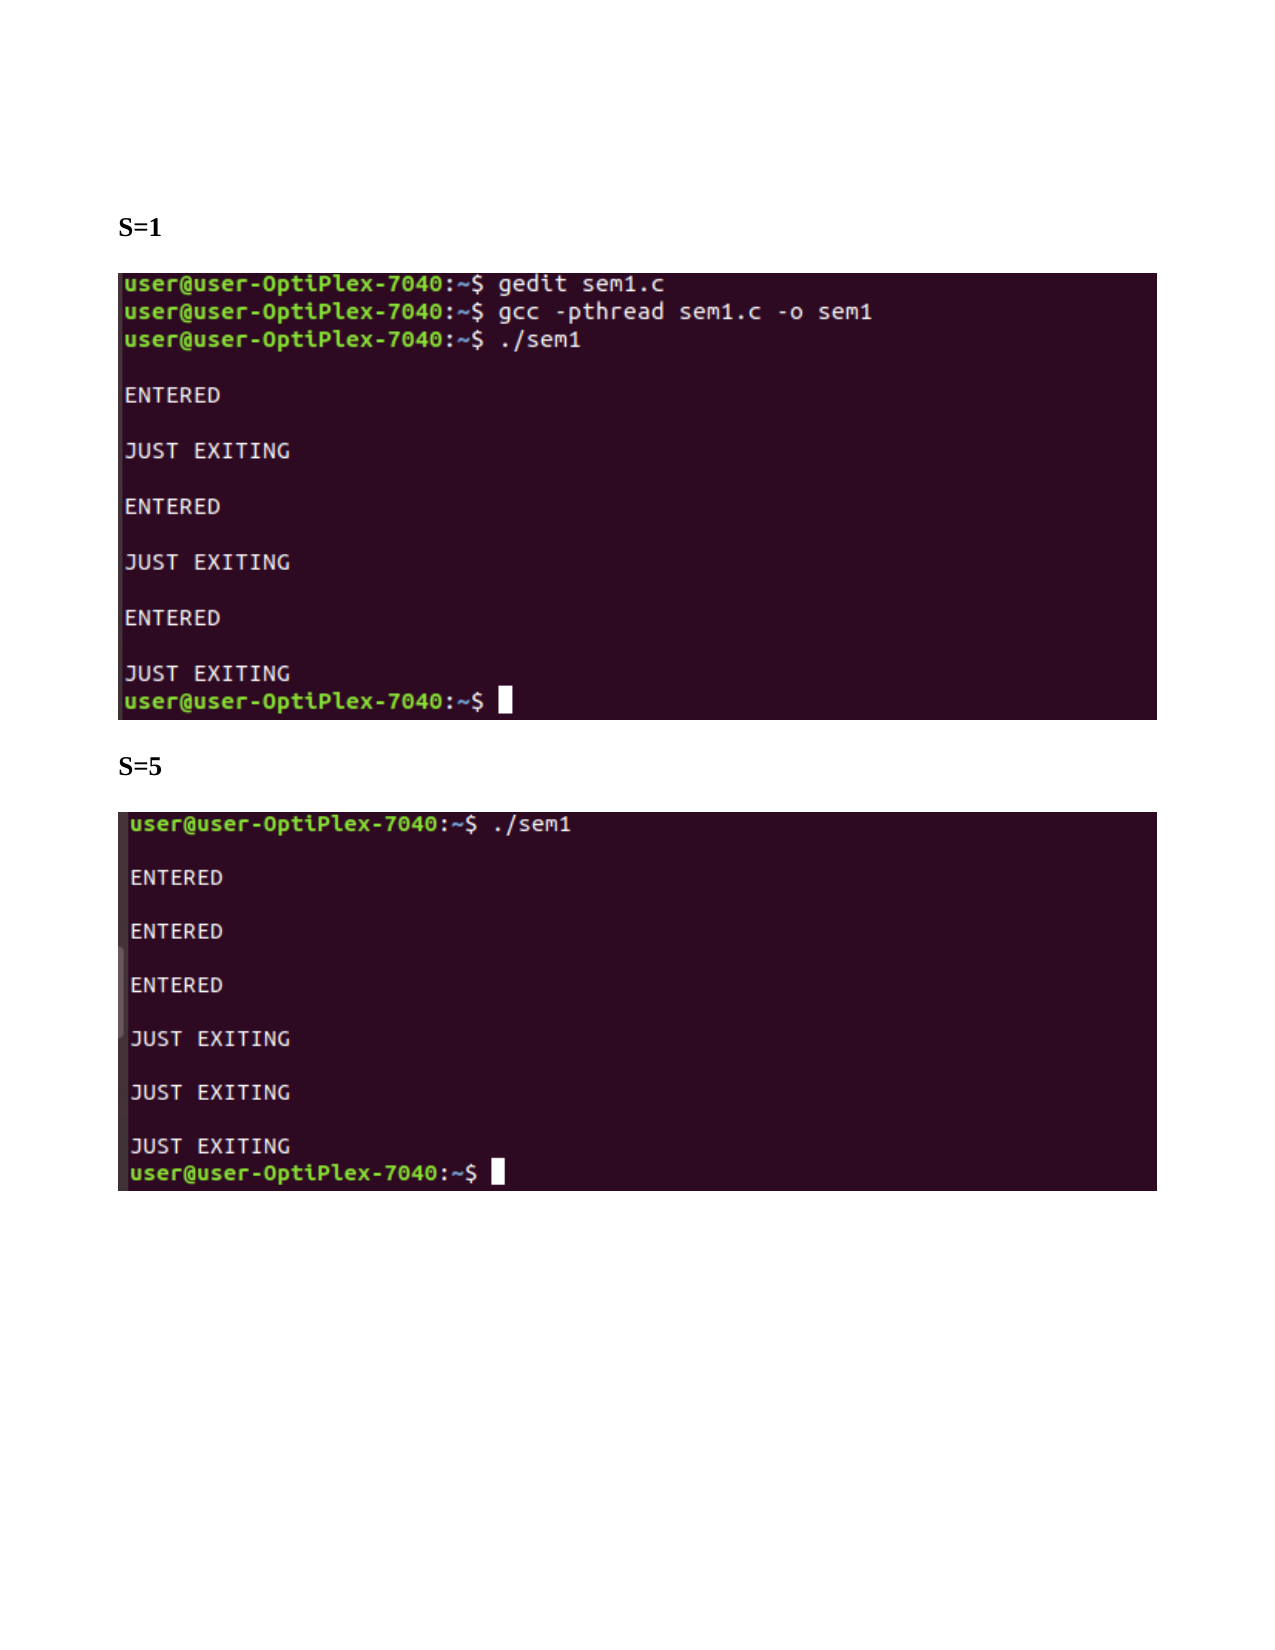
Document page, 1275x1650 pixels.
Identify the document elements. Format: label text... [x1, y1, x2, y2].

picture [118, 273, 1157, 720]
text S=5 [118, 750, 1157, 781]
picture [118, 812, 1157, 1191]
text S=1 [118, 212, 1157, 243]
